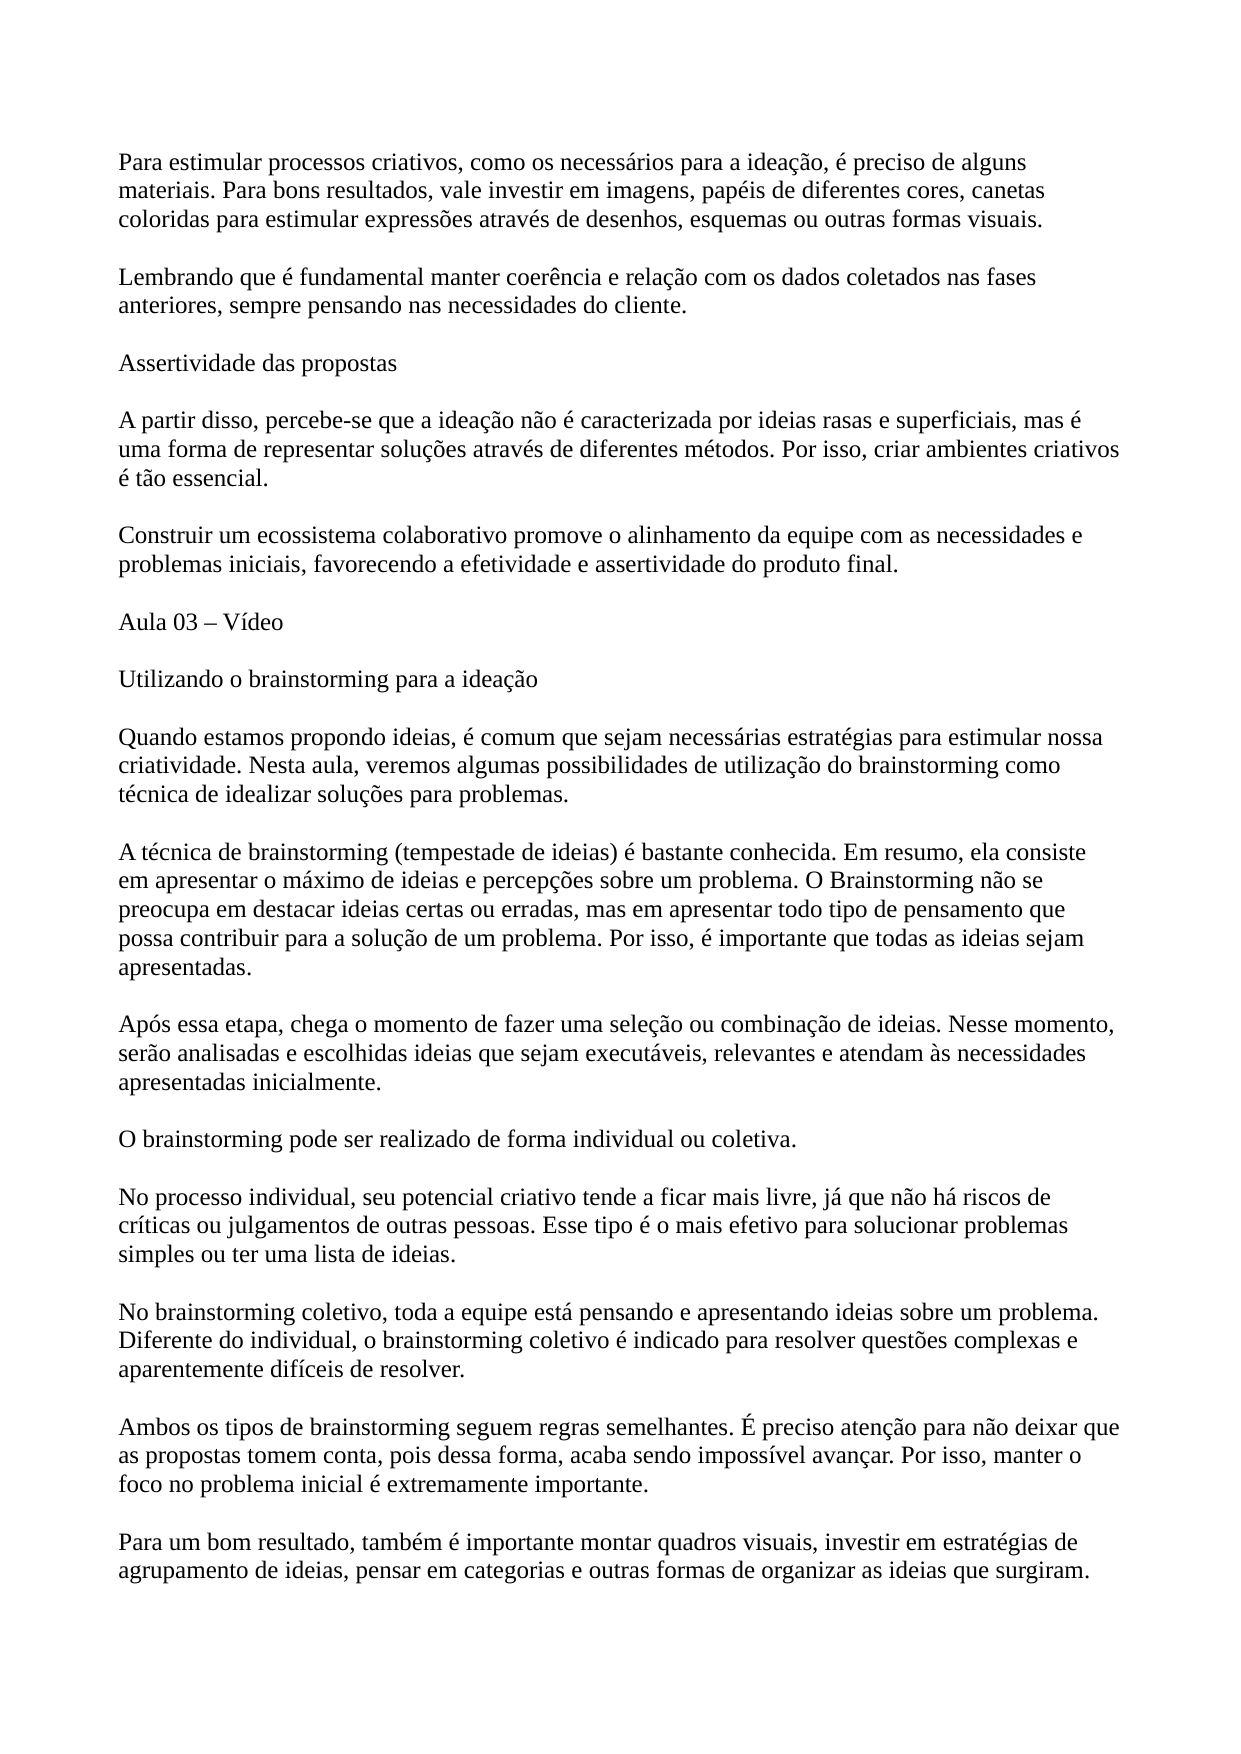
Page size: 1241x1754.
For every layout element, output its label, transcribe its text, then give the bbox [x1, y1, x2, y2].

text Após essa etapa, chega o momento de fazer uma seleção ou combinação de ideias. Nesse momento, serão analisadas e escolhidas ideias que sejam executáveis, relevantes e atendam às necessidades apresentadas inicialmente. [118, 1009, 1122, 1096]
text Aula 03 – Vídeo [118, 607, 1122, 636]
text Assertividade das propostas [118, 348, 1122, 377]
text Para estimular processos criativos, como os necessários para a ideação, é preciso de alguns materiais. Para bons resultados, vale investir em imagens, papéis de diferentes cores, canetas coloridas para estimular expressões através de desenhos, esquemas ou outras formas visuais. [118, 147, 1122, 233]
text No brainstorming coletivo, toda a equipe está pensando e apresentando ideias sobre um problema. Diferente do individual, o brainstorming coletivo é indicado para resolver questões complexas e aparentemente difíceis de resolver. [118, 1297, 1122, 1383]
text Utilizando o brainstorming para a ideação [118, 664, 1122, 693]
text O brainstorming pode ser realizado de forma individual ou coletiva. [118, 1124, 1122, 1153]
text Quando estamos propondo ideias, é comum que sejam necessárias estratégias para estimular nossa criatividade. Nesta aula, veremos algumas possibilidades de utilização do brainstorming como técnica de idealizar soluções para problemas. [118, 722, 1122, 808]
text Lembrando que é fundamental manter coerência e relação com os dados coletados nas fases anteriores, sempre pensando nas necessidades do cliente. [118, 262, 1122, 319]
text Construir um ecossistema colaborativo promove o alinhamento da equipe com as necessidades e problemas iniciais, favorecendo a efetividade e assertividade do produto final. [118, 521, 1122, 578]
text Ambos os tipos de brainstorming seguem regras semelhantes. É preciso atenção para não deixar que as propostas tomem conta, pois dessa forma, acaba sendo impossível avançar. Por isso, manter o foco no problema inicial é extremamente importante. [118, 1412, 1122, 1498]
text No processo individual, seu potencial criativo tende a ficar mais livre, já que não há riscos de críticas ou julgamentos de outras pessoas. Esse tipo é o mais efetivo para solucionar problemas simples ou ter uma lista de ideias. [118, 1182, 1122, 1268]
text Para um bom resultado, também é importante montar quadros visuais, investir em estratégias de agrupamento de ideias, pensar em categorias e outras formas de organizar as ideias que surgiram. [118, 1527, 1122, 1584]
text A partir disso, percebe-se que a ideação não é caracterizada por ideias rasas e superficiais, mas é uma forma de representar soluções através de diferentes métodos. Por isso, criar ambientes criativos é tão essencial. [118, 406, 1122, 492]
text A técnica de brainstorming (tempestade de ideias) é bastante conhecida. Em resumo, ela consiste em apresentar o máximo de ideias e percepções sobre um problema. O Brainstorming não se preocupa em destacar ideias certas ou erradas, mas em apresentar todo tipo de pensamento que possa contribuir para a solução de um problema. Por isso, é importante que todas as ideias sejam apresentadas. [118, 837, 1122, 981]
